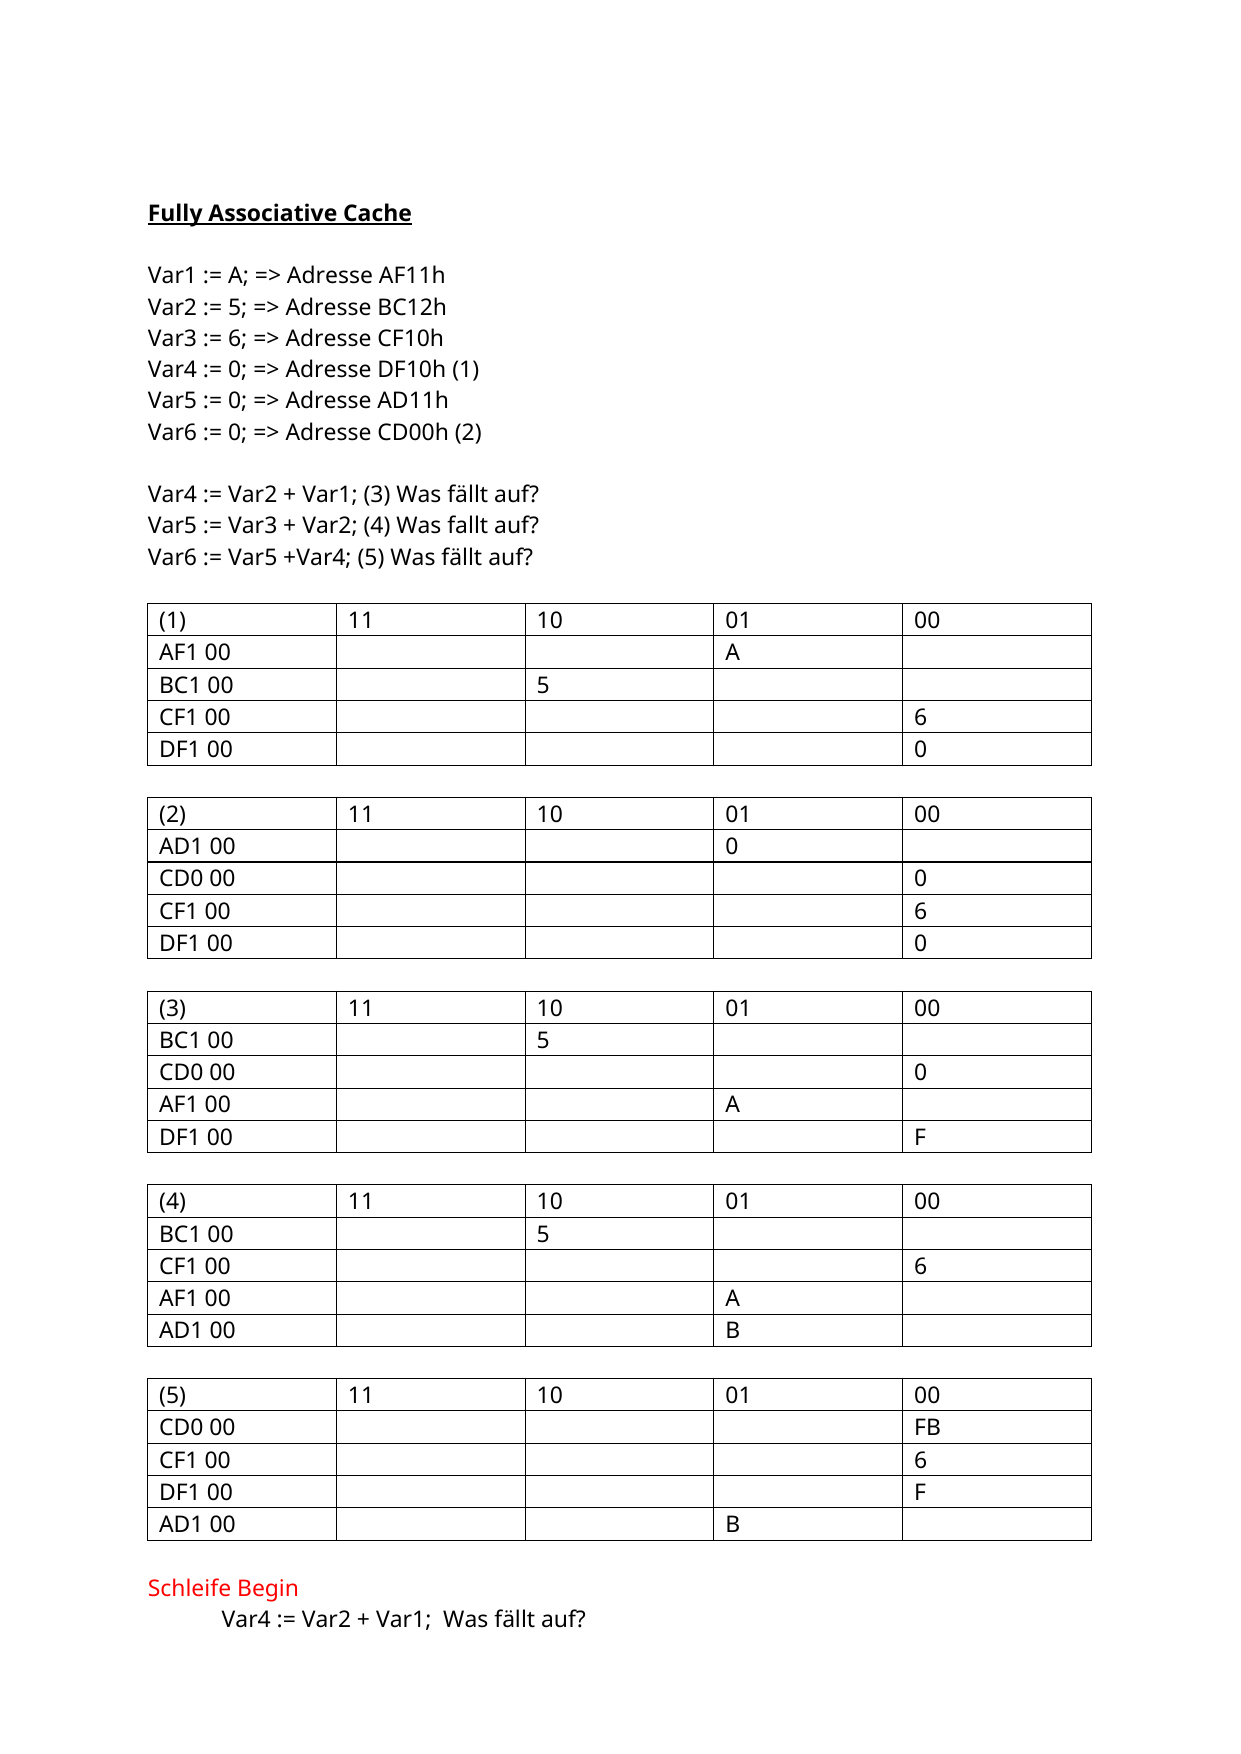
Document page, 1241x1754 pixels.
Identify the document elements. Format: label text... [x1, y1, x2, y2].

table_cell [337, 636, 525, 668]
table_cell AD1 00 [148, 830, 336, 861]
table_cell [903, 1315, 1091, 1346]
table_cell AD1 00 [148, 1315, 336, 1346]
table_cell [526, 1056, 713, 1087]
table_cell [526, 1250, 713, 1281]
table_cell [526, 863, 713, 894]
table_cell AD1 00 [148, 1508, 336, 1539]
table_cell AF1 00 [148, 1089, 336, 1120]
text Schleife Begin [148, 1572, 1093, 1603]
table_cell 5 [526, 1218, 713, 1249]
text Var3 := 6; => Adresse CF10h [148, 322, 1093, 353]
table_header (5) [148, 1379, 336, 1410]
table_cell [526, 1121, 713, 1152]
table_cell [714, 733, 902, 764]
table_cell [526, 1089, 713, 1120]
table_cell [903, 1024, 1091, 1055]
table_cell [337, 733, 525, 764]
table_cell CD0 00 [148, 1056, 336, 1087]
table_cell [526, 1444, 713, 1475]
table_cell [714, 1250, 902, 1281]
table_cell [903, 1282, 1091, 1313]
table_cell [526, 733, 713, 764]
table_cell [526, 1476, 713, 1507]
table_cell [337, 927, 525, 958]
table_header 11 [337, 798, 525, 829]
table_cell [526, 830, 713, 861]
table_cell [714, 927, 902, 958]
table_header 11 [337, 992, 525, 1023]
table_cell 5 [526, 669, 713, 700]
table_cell [337, 1024, 525, 1055]
table_cell A [714, 1089, 902, 1120]
table_cell 0 [903, 733, 1091, 764]
table_cell [337, 1250, 525, 1281]
table_cell A [714, 636, 902, 668]
table_cell CF1 00 [148, 1444, 336, 1475]
table_cell [337, 1282, 525, 1313]
table_cell [526, 1508, 713, 1539]
table_cell [903, 636, 1091, 668]
text Var5 := 0; => Adresse AD11h [148, 384, 1093, 416]
table_header 00 [903, 604, 1091, 635]
table_cell 0 [903, 1056, 1091, 1087]
table_cell CF1 00 [148, 1250, 336, 1281]
table_cell BC1 00 [148, 1218, 336, 1249]
table_cell [337, 701, 525, 732]
table_cell A [714, 1282, 902, 1313]
table_cell [903, 1089, 1091, 1120]
table_cell [526, 701, 713, 732]
table_cell AF1 00 [148, 1282, 336, 1313]
table_cell [337, 1056, 525, 1087]
table_cell CD0 00 [148, 863, 336, 894]
table_cell F [903, 1121, 1091, 1152]
table_header 01 [714, 798, 902, 829]
table_cell [526, 927, 713, 958]
table_cell CF1 00 [148, 895, 336, 926]
table_cell FB [903, 1411, 1091, 1443]
table_cell [903, 1218, 1091, 1249]
table_cell [714, 863, 902, 894]
table_cell 6 [903, 1444, 1091, 1475]
table_cell 6 [903, 701, 1091, 732]
table_cell 0 [903, 863, 1091, 894]
table_header 10 [526, 1185, 713, 1217]
table_cell [714, 1056, 902, 1087]
table_cell DF1 00 [148, 1476, 336, 1507]
table_cell [337, 669, 525, 700]
table_cell CF1 00 [148, 701, 336, 732]
table_cell 5 [526, 1024, 713, 1055]
table_header (3) [148, 992, 336, 1023]
table_header 00 [903, 798, 1091, 829]
table_cell BC1 00 [148, 669, 336, 700]
table_cell [903, 669, 1091, 700]
table_cell [714, 1218, 902, 1249]
table_header 10 [526, 992, 713, 1023]
table_header 01 [714, 1185, 902, 1217]
table_cell [526, 636, 713, 668]
table_cell DF1 00 [148, 927, 336, 958]
table_cell 6 [903, 895, 1091, 926]
text Fully Associative Cache [148, 197, 1093, 228]
table_cell [337, 863, 525, 894]
text Var4 := Var2 + Var1; (3) Was fällt auf? [148, 478, 1093, 509]
text Var2 := 5; => Adresse BC12h [148, 291, 1093, 322]
table_cell [337, 1411, 525, 1443]
table_cell B [714, 1315, 902, 1346]
table_cell BC1 00 [148, 1024, 336, 1055]
table_header 11 [337, 1379, 525, 1410]
table_header 10 [526, 604, 713, 635]
table_cell DF1 00 [148, 733, 336, 764]
table_header (2) [148, 798, 336, 829]
table_cell [714, 1411, 902, 1443]
table_header 10 [526, 798, 713, 829]
table_cell [903, 830, 1091, 861]
table_cell AF1 00 [148, 636, 336, 668]
text Var5 := Var3 + Var2; (4) Was fallt auf? [148, 509, 1093, 541]
table_cell [714, 701, 902, 732]
table_header 11 [337, 604, 525, 635]
table_cell [337, 1218, 525, 1249]
text Var6 := 0; => Adresse CD00h (2) [148, 416, 1093, 447]
table_cell B [714, 1508, 902, 1539]
table_cell [337, 1121, 525, 1152]
table_cell DF1 00 [148, 1121, 336, 1152]
table_header 01 [714, 604, 902, 635]
table_cell [714, 1121, 902, 1152]
table_cell [903, 1508, 1091, 1539]
table_cell [526, 895, 713, 926]
table_header 00 [903, 1185, 1091, 1217]
table_cell [714, 1444, 902, 1475]
table_cell CD0 00 [148, 1411, 336, 1443]
text Var4 := Var2 + Var1; Was fällt auf? [221, 1603, 1093, 1634]
table_cell 6 [903, 1250, 1091, 1281]
table_header 00 [903, 992, 1091, 1023]
table_header (1) [148, 604, 336, 635]
table_header (4) [148, 1185, 336, 1217]
table_cell [337, 1315, 525, 1346]
table_cell [337, 830, 525, 861]
text Var1 := A; => Adresse AF11h [148, 259, 1093, 291]
table_cell [337, 895, 525, 926]
table_cell 0 [714, 830, 902, 861]
table_header 01 [714, 992, 902, 1023]
table_cell [714, 895, 902, 926]
table_cell [714, 1024, 902, 1055]
table_cell [337, 1089, 525, 1120]
table_cell [337, 1444, 525, 1475]
table_header 11 [337, 1185, 525, 1217]
table_header 01 [714, 1379, 902, 1410]
table_cell [714, 1476, 902, 1507]
table_header 10 [526, 1379, 713, 1410]
table_header 00 [903, 1379, 1091, 1410]
table_cell [526, 1315, 713, 1346]
text Var4 := 0; => Adresse DF10h (1) [148, 353, 1093, 384]
table_cell [526, 1282, 713, 1313]
table_cell [714, 669, 902, 700]
text Var6 := Var5 +Var4; (5) Was fällt auf? [148, 541, 1093, 572]
table_cell [337, 1476, 525, 1507]
table_cell [337, 1508, 525, 1539]
table_cell [526, 1411, 713, 1443]
table_cell 0 [903, 927, 1091, 958]
table_cell F [903, 1476, 1091, 1507]
